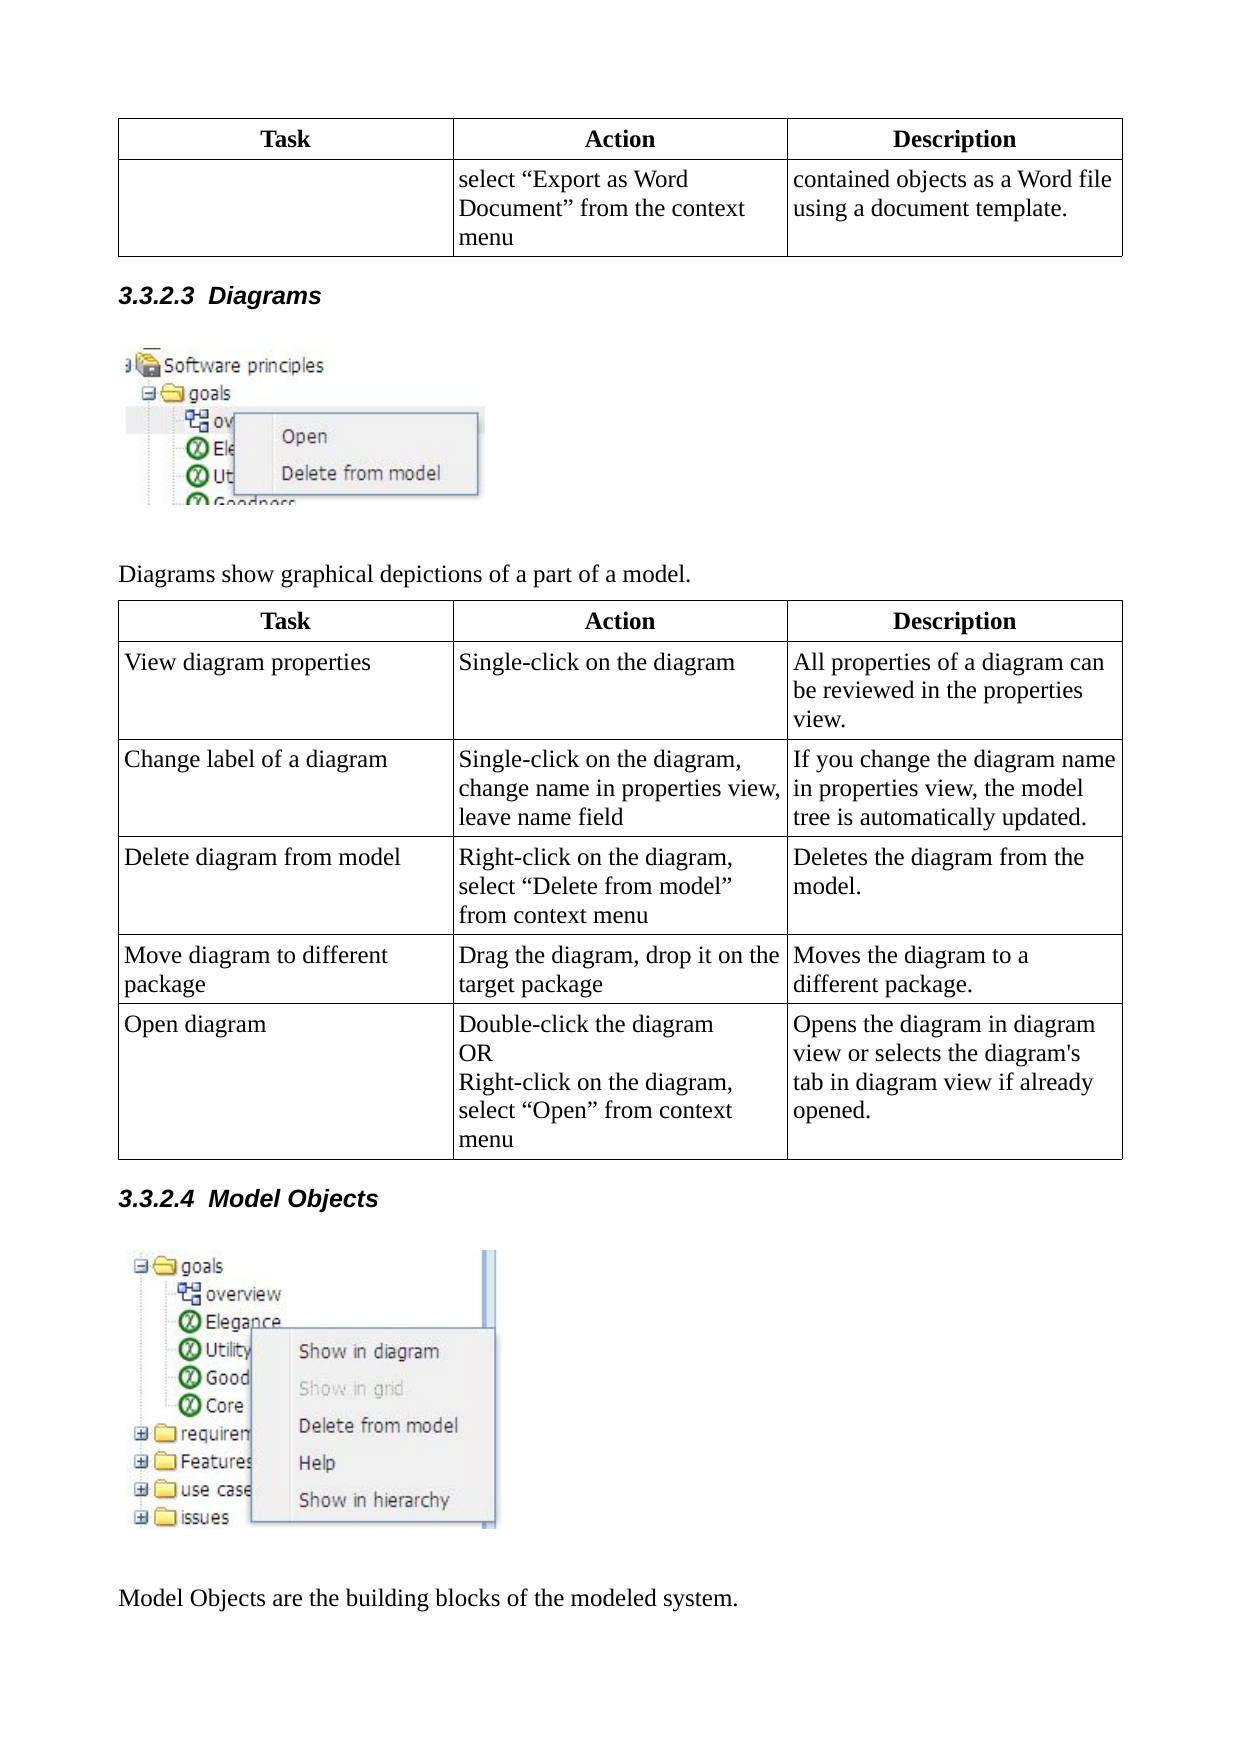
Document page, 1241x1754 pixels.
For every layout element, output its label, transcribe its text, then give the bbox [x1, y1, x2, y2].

table_cell Double-click the diagram OR Right-click on the diagram, select “Open” from context menu [454, 1004, 787, 1158]
table_cell Deletes the diagram from the model. [788, 837, 1122, 934]
table_cell Change label of a diagram [119, 740, 453, 836]
table_cell Move diagram to different package [119, 935, 453, 1003]
table_cell Single-click on the diagram, change name in properties view, leave name field [454, 740, 787, 836]
table_cell Right-click on the diagram, select “Delete from model” from context menu [454, 837, 787, 934]
table_header Task [119, 601, 453, 641]
table_cell Delete diagram from model [119, 837, 453, 934]
subtitle Model Objects [118, 1184, 1122, 1212]
table_cell Open diagram [119, 1004, 453, 1158]
table_cell select “Export as Word Document” from the context menu [454, 160, 787, 256]
table_cell All properties of a diagram can be reviewed in the properties view. [788, 642, 1122, 738]
subtitle Diagrams [118, 281, 1122, 310]
text Diagrams show graphical depictions of a part of a model. [118, 559, 1122, 588]
table_cell View diagram properties [119, 642, 453, 738]
table_header Description [788, 601, 1122, 641]
table_cell Drag the diagram, drop it on the target package [454, 935, 787, 1003]
table_header Action [454, 119, 787, 158]
picture [125, 348, 485, 505]
table_cell contained objects as a Word file using a document template. [788, 160, 1122, 256]
table_header Action [454, 601, 787, 641]
table_cell Moves the diagram to a different package. [788, 935, 1122, 1003]
text Model Objects are the building blocks of the modeled system. [118, 1583, 1122, 1612]
table_header Task [119, 119, 453, 158]
table_cell [119, 160, 453, 256]
table_cell Opens the diagram in diagram view or selects the diagram's tab in diagram view if already opened. [788, 1004, 1122, 1158]
picture [125, 1250, 504, 1529]
table_header Description [788, 119, 1122, 158]
table_cell If you change the diagram name in properties view, the model tree is automatically updated. [788, 740, 1122, 836]
table_cell Single-click on the diagram [454, 642, 787, 738]
